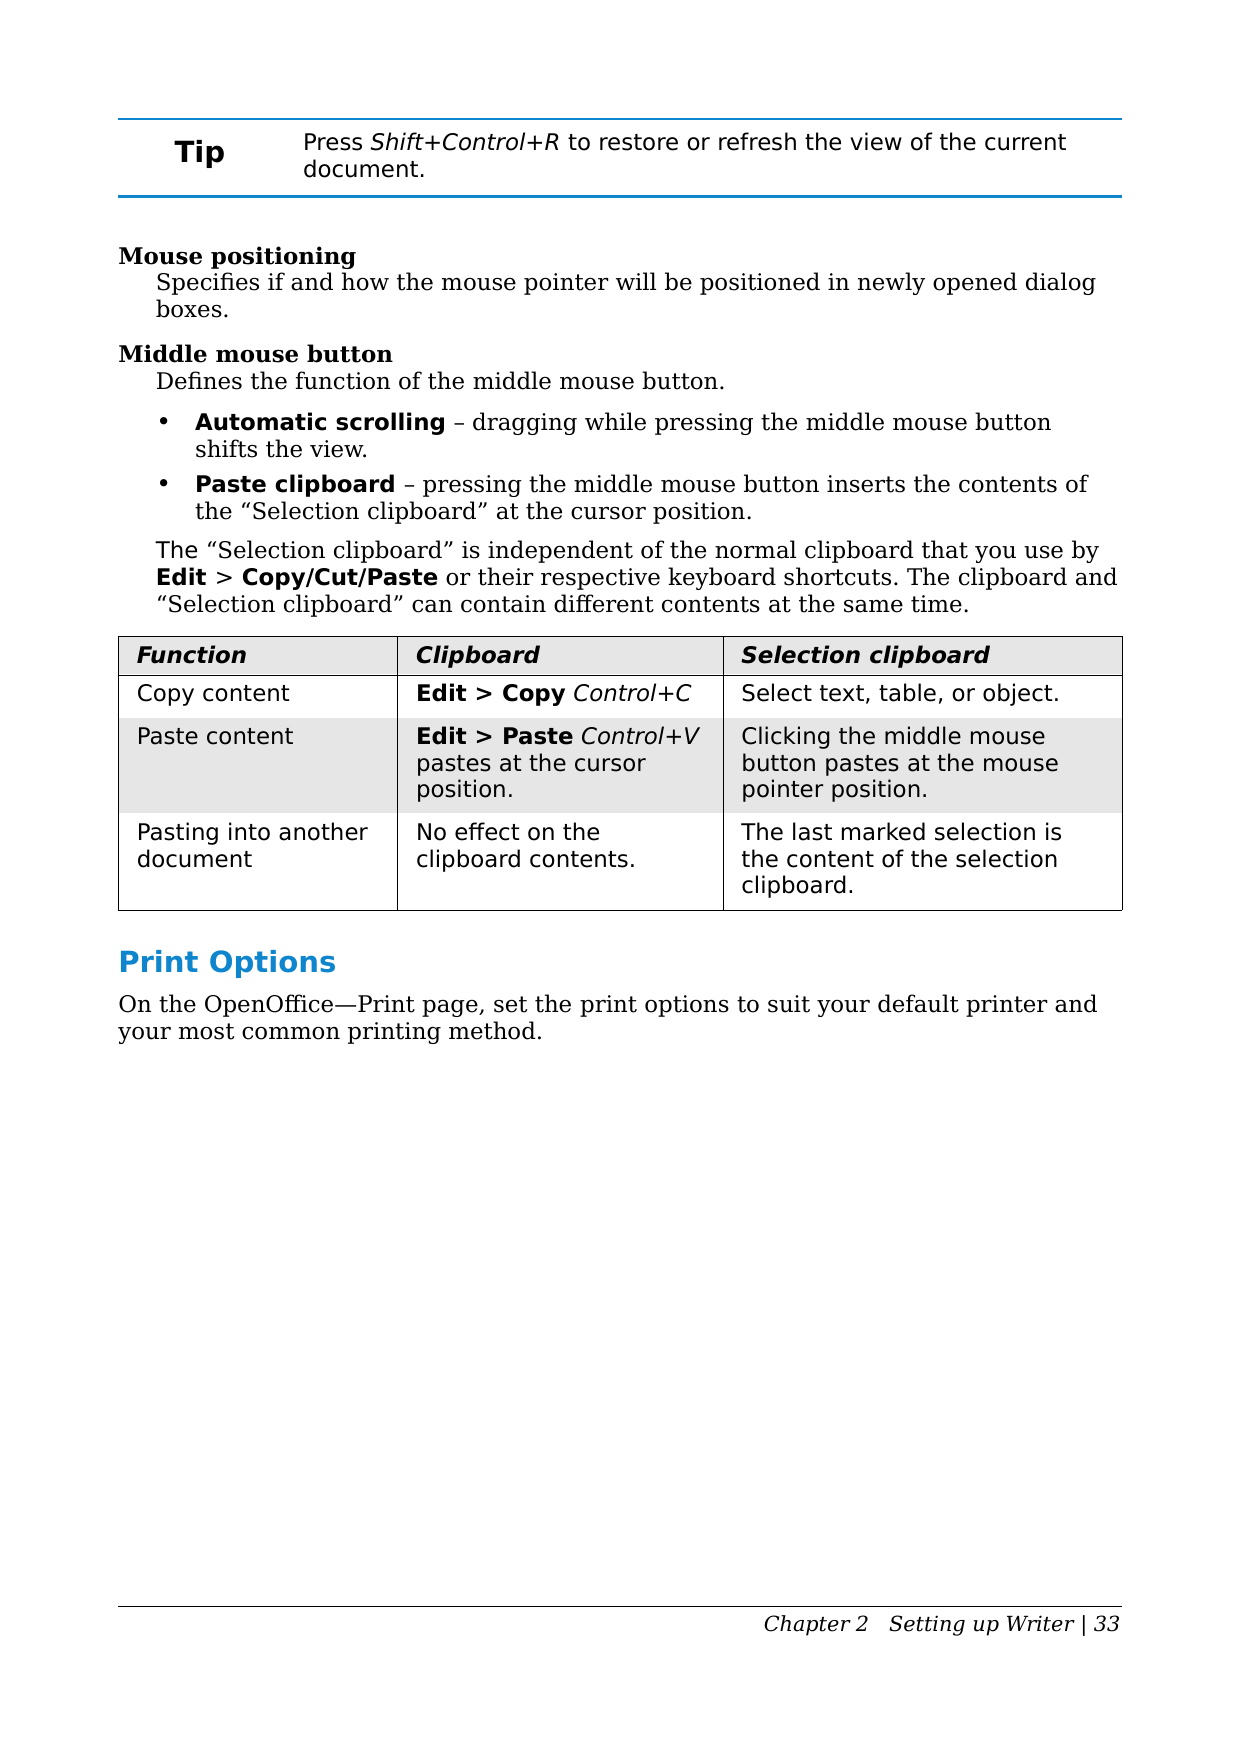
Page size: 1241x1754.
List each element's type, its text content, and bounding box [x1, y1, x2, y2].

table_header Function [119, 637, 397, 674]
table_cell No effect on the clipboard contents. [398, 814, 723, 909]
table_header Clipboard [398, 637, 723, 674]
table_cell Edit > Copy Control+C [398, 676, 723, 717]
table_header Press Shift+Control+R to restore or refresh the view of the current document. [281, 120, 1122, 195]
table_cell Edit > Paste Control+V pastes at the cursor position. [398, 718, 723, 813]
table_header Tip [118, 120, 281, 195]
subtitle Print Options [118, 945, 1122, 979]
list Automatic scrolling – dragging while pressing the middle mouse button shifts the view. [156, 407, 1122, 463]
table_cell Pasting into another document [119, 814, 397, 909]
table_cell Copy content [119, 676, 397, 717]
table_header Selection clipboard [724, 637, 1122, 674]
table_cell Paste content [119, 718, 397, 813]
table_cell The last marked selection is the content of the selection clipboard. [724, 814, 1122, 909]
text Middle mouse button [118, 341, 1122, 368]
text The “Selection clipboard” is independent of the normal clipboard that you use by Edit > Copy/Cut/Paste or their respective keyboard shortcuts. The clipboard and “Selection clipboard” can contain different contents at the same time. [156, 537, 1122, 617]
text Defines the function of the middle mouse button. [156, 368, 1122, 395]
text Mouse positioning [118, 242, 1122, 269]
text On the OpenOffice—Print page, set the print options to suit your default printer and your most common printing method. [118, 991, 1122, 1045]
table_cell Clicking the middle mouse button pastes at the mouse pointer position. [724, 718, 1122, 813]
table_cell Select text, table, or object. [724, 676, 1122, 717]
list Paste clipboard – pressing the middle mouse button inserts the contents of the “Selection clipboard” at the cursor position. [156, 469, 1122, 525]
text Specifies if and how the mouse pointer will be positioned in newly opened dialog boxes. [156, 269, 1122, 323]
